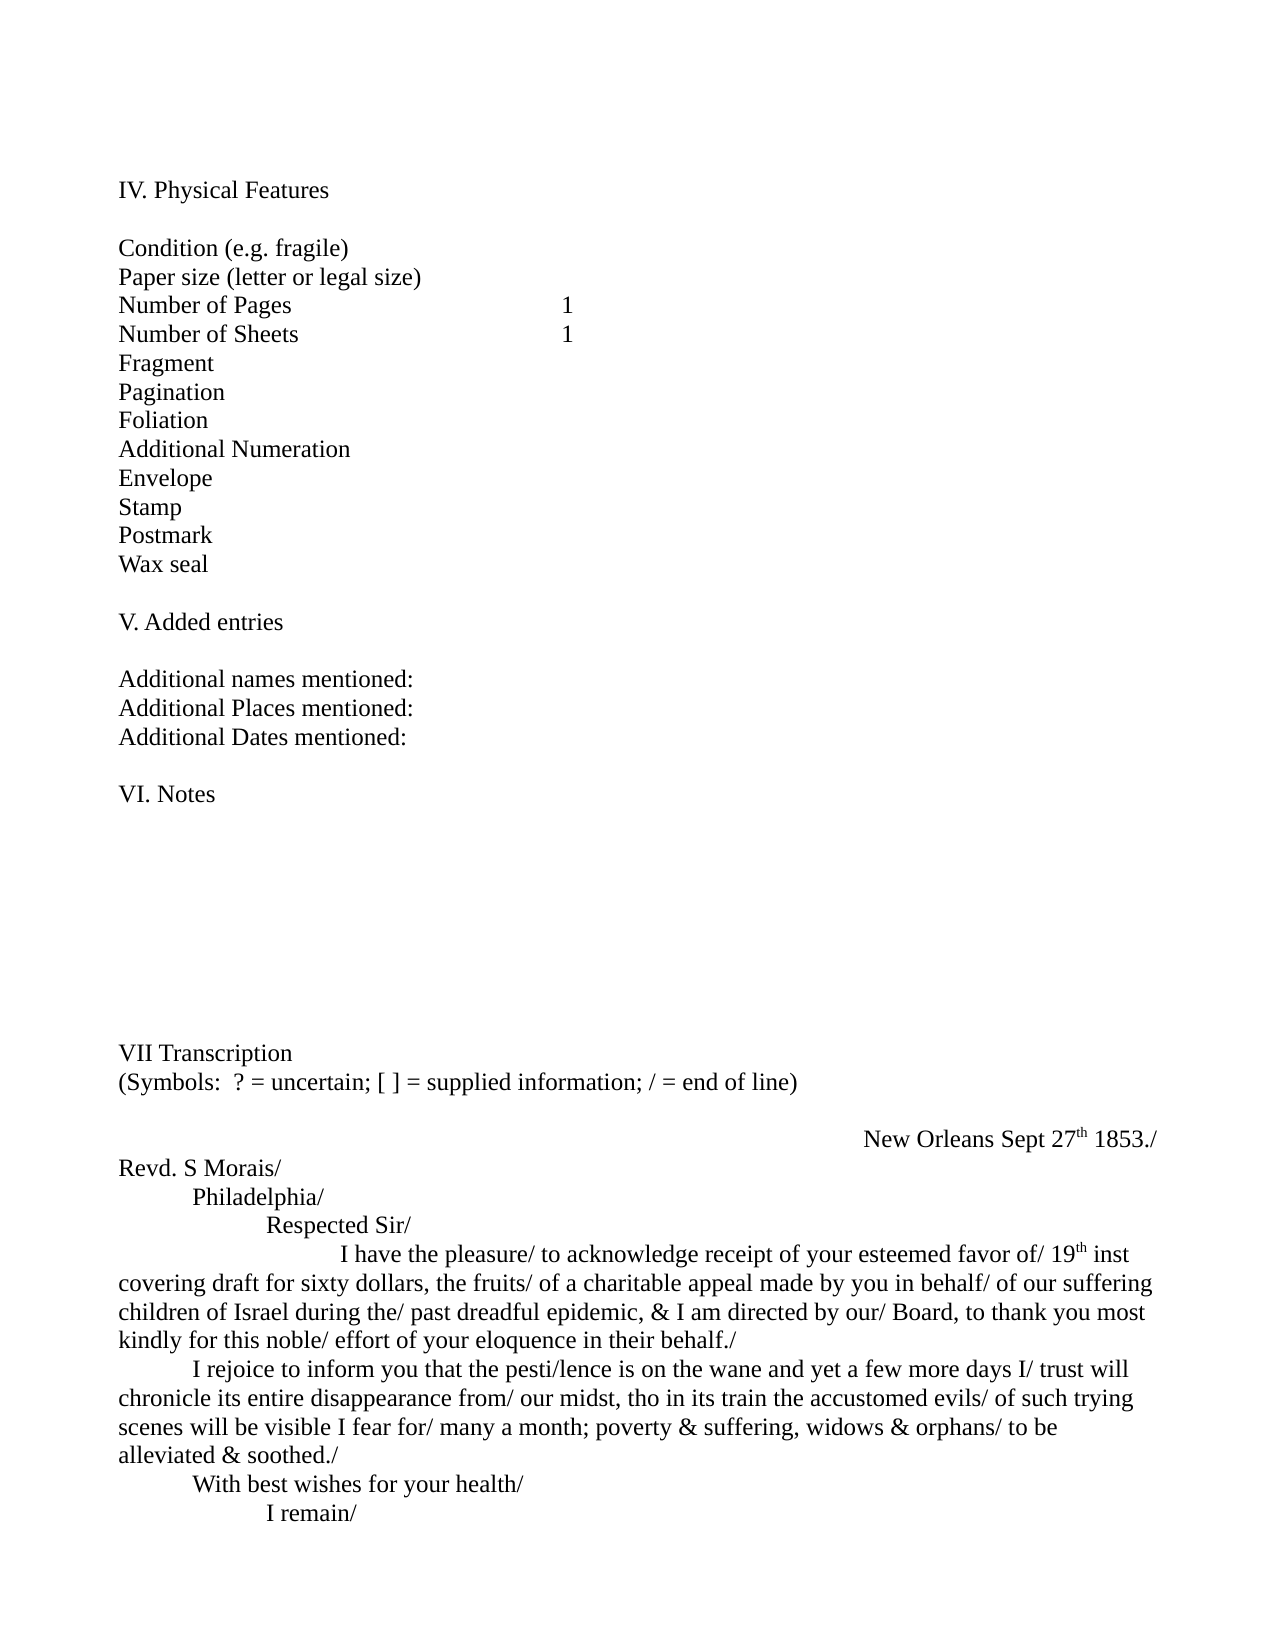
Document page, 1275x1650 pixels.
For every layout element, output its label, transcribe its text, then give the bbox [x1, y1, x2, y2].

text Revd. S Morais/ [118, 1153, 1157, 1182]
text Wax seal [118, 549, 1157, 578]
text I remain/ [118, 1498, 1157, 1527]
text New Orleans Sept 27th 1853./ [118, 1124, 1157, 1153]
text Condition (e.g. fragile) [118, 233, 1157, 262]
text Foliation [118, 406, 1157, 434]
text I have the pleasure/ to acknowledge receipt of your esteemed favor of/ 19th inst covering draft for sixty dollars, the fruits/ of a charitable appeal made by you in behalf/ of our suffering children of Israel during the/ past dreadful epidemic, & I am directed by our/ Board, to thank you most kindly for this noble/ effort of your eloquence in their behalf./ [118, 1239, 1157, 1354]
text Additional Numeration [118, 434, 1157, 463]
text Additional Places mentioned: [118, 693, 1157, 722]
text Additional Dates mentioned: [118, 722, 1157, 751]
text Envelope [118, 463, 1157, 492]
text IV. Physical Features [118, 176, 1157, 204]
text With best wishes for your health/ [118, 1469, 1157, 1498]
text Pagination [118, 377, 1157, 406]
text Number of Sheets 1 [118, 319, 1157, 348]
text Additional names mentioned: [118, 664, 1157, 693]
text Stamp [118, 492, 1157, 521]
text I rejoice to inform you that the pesti/lence is on the wane and yet a few more days I/ trust will chronicle its entire disappearance from/ our midst, tho in its train the accustomed evils/ of such trying scenes will be visible I fear for/ many a month; poverty & suffering, widows & orphans/ to be alleviated & soothed./ [118, 1354, 1157, 1469]
text VII Transcription [118, 1038, 1157, 1067]
text V. Added entries [118, 607, 1157, 636]
text (Symbols: ? = uncertain; [ ] = supplied information; / = end of line) [118, 1067, 1157, 1096]
text Respected Sir/ [118, 1211, 1157, 1239]
text Paper size (letter or legal size) [118, 262, 1157, 291]
text Philadelphia/ [118, 1182, 1157, 1211]
text Number of Pages 1 [118, 291, 1157, 319]
text VI. Notes [118, 779, 1157, 808]
text Postmark [118, 521, 1157, 549]
text Fragment [118, 348, 1157, 377]
